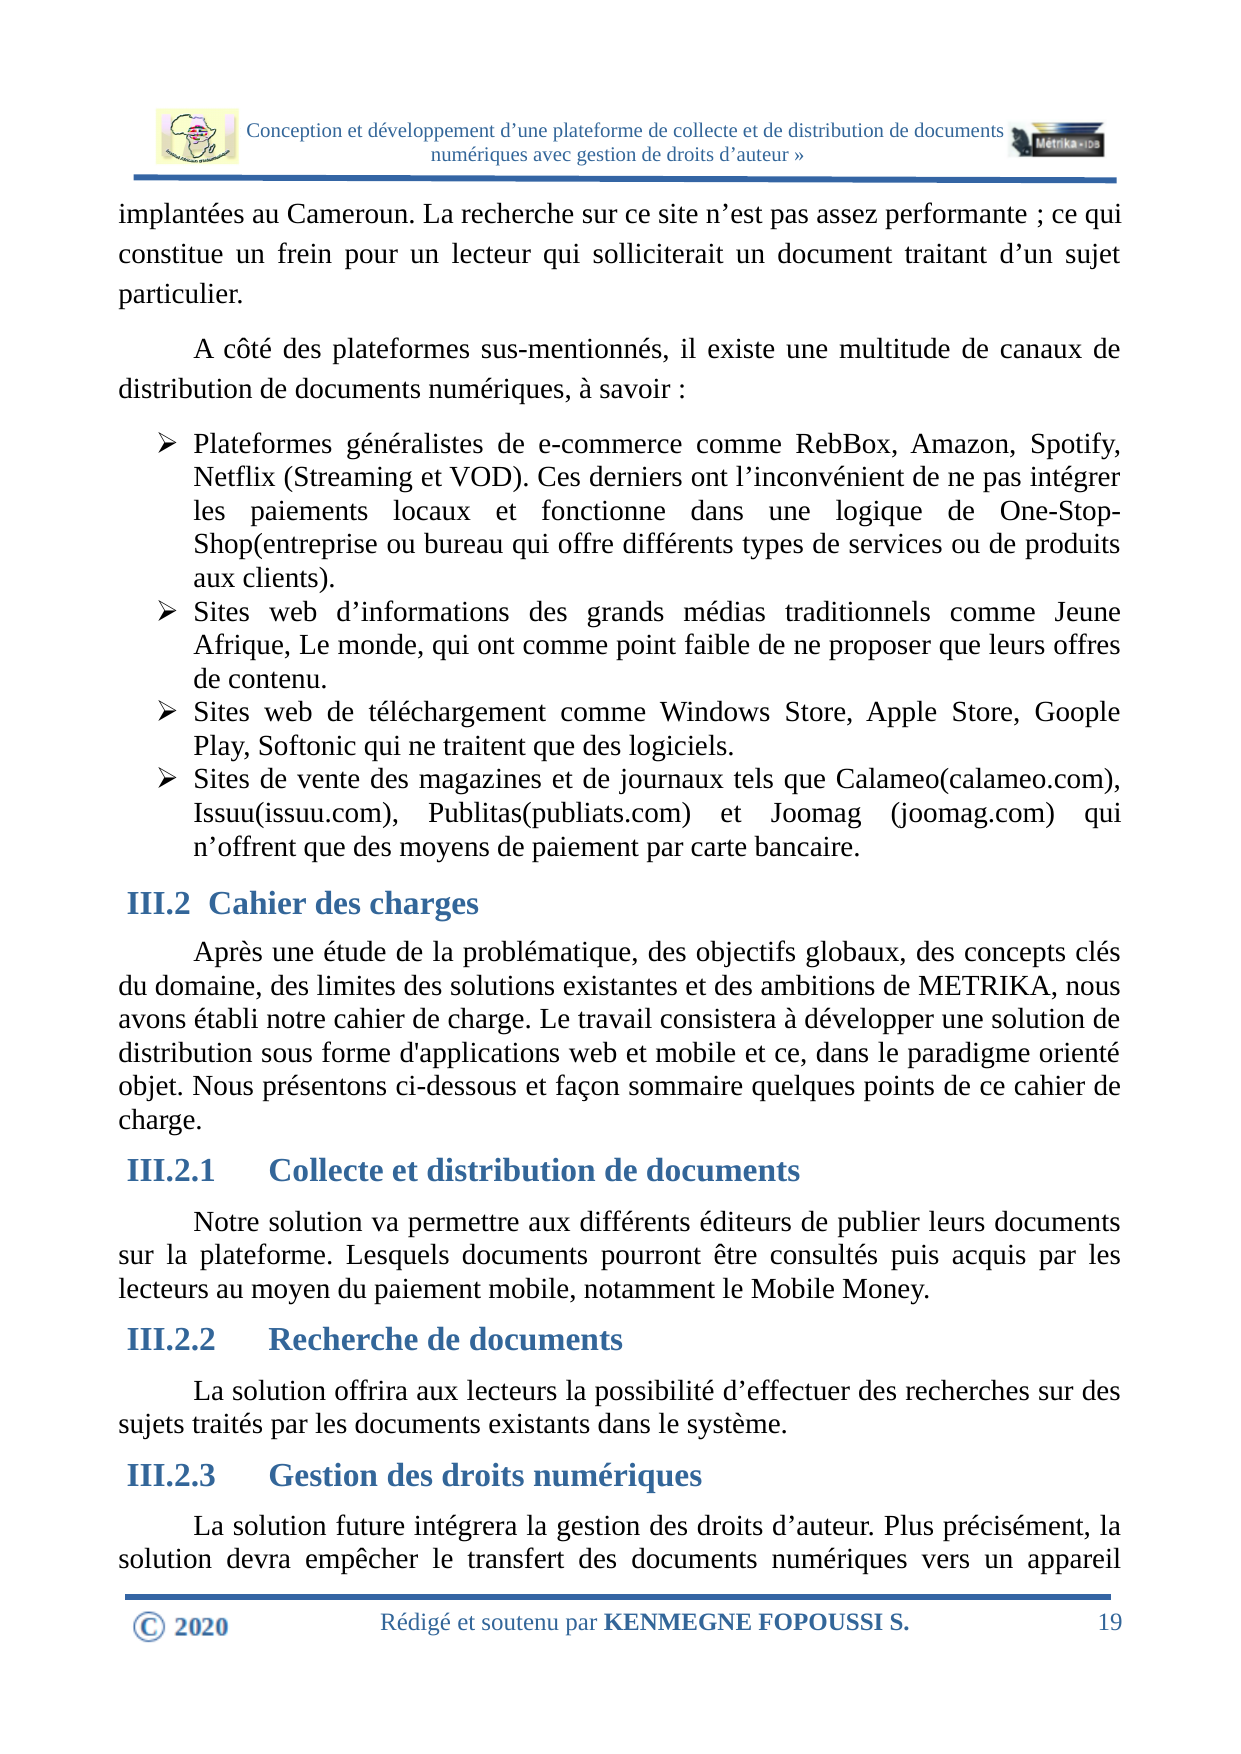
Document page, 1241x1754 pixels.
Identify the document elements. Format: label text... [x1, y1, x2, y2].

picture [126, 1604, 231, 1647]
text Notre solution va permettre aux différents éditeurs de publier leurs documents sur la plateforme. Lesquels documents pourront être consultés puis acquis par les lecteurs au moyen du paiement mobile, notamment le Mobile Money. [118, 1204, 1122, 1304]
list Sites de vente des magazines et de journaux tels que Calameo(calameo.com), Issuu(issuu.com), Publitas(publiats.com) et Joomag (joomag.com) qui n’offrent que des moyens de paiement par carte bancaire. [156, 762, 1122, 862]
subtitle Recherche de documents [118, 1319, 1122, 1358]
list Plateformes généralistes de e-commerce comme RebBox, Amazon, Spotify, Netflix (Streaming et VOD). Ces derniers ont l’inconvénient de ne pas intégrer les paiements locaux et fonctionne dans une logique de One-Stop-Shop(entreprise ou bureau qui offre différents types de services ou de produits aux clients). [156, 426, 1122, 594]
subtitle Collecte et distribution de documents [118, 1150, 1122, 1189]
subtitle Gestion des droits numériques [118, 1454, 1122, 1493]
picture [154, 107, 241, 166]
subtitle Cahier des charges [118, 883, 1122, 922]
list Sites web de téléchargement comme Windows Store, Apple Store, Goople Play, Softonic qui ne traitent que des logiciels. [156, 694, 1122, 762]
picture [1003, 116, 1109, 160]
text implantées au Cameroun. La recherche sur ce site n’est pas assez performante ; ce qui constitue un frein pour un lecteur qui solliciterait un document traitant d’un sujet particulier. [118, 196, 1122, 310]
text A côté des plateformes sus-mentionnés, il existe une multitude de canaux de distribution de documents numériques, à savoir : [118, 331, 1122, 405]
text La solution future intégrera la gestion des droits d’auteur. Plus précisément, la solution devra empêcher le transfert des documents numériques vers un appareil [118, 1508, 1122, 1575]
list Sites web d’informations des grands médias traditionnels comme Jeune Afrique, Le monde, qui ont comme point faible de ne proposer que leurs offres de contenu. [156, 594, 1122, 694]
text La solution offrira aux lecteurs la possibilité d’effectuer des recherches sur des sujets traités par les documents existants dans le système. [118, 1373, 1122, 1440]
text Après une étude de la problématique, des objectifs globaux, des concepts clés du domaine, des limites des solutions existantes et des ambitions de METRIKA, nous avons établi notre cahier de charge. Le travail consistera à développer une solution de distribution sous forme d'applications web et mobile et ce, dans le paradigme orienté objet. Nous présentons ci-dessous et façon sommaire quelques points de ce cahier de charge. [118, 934, 1122, 1136]
